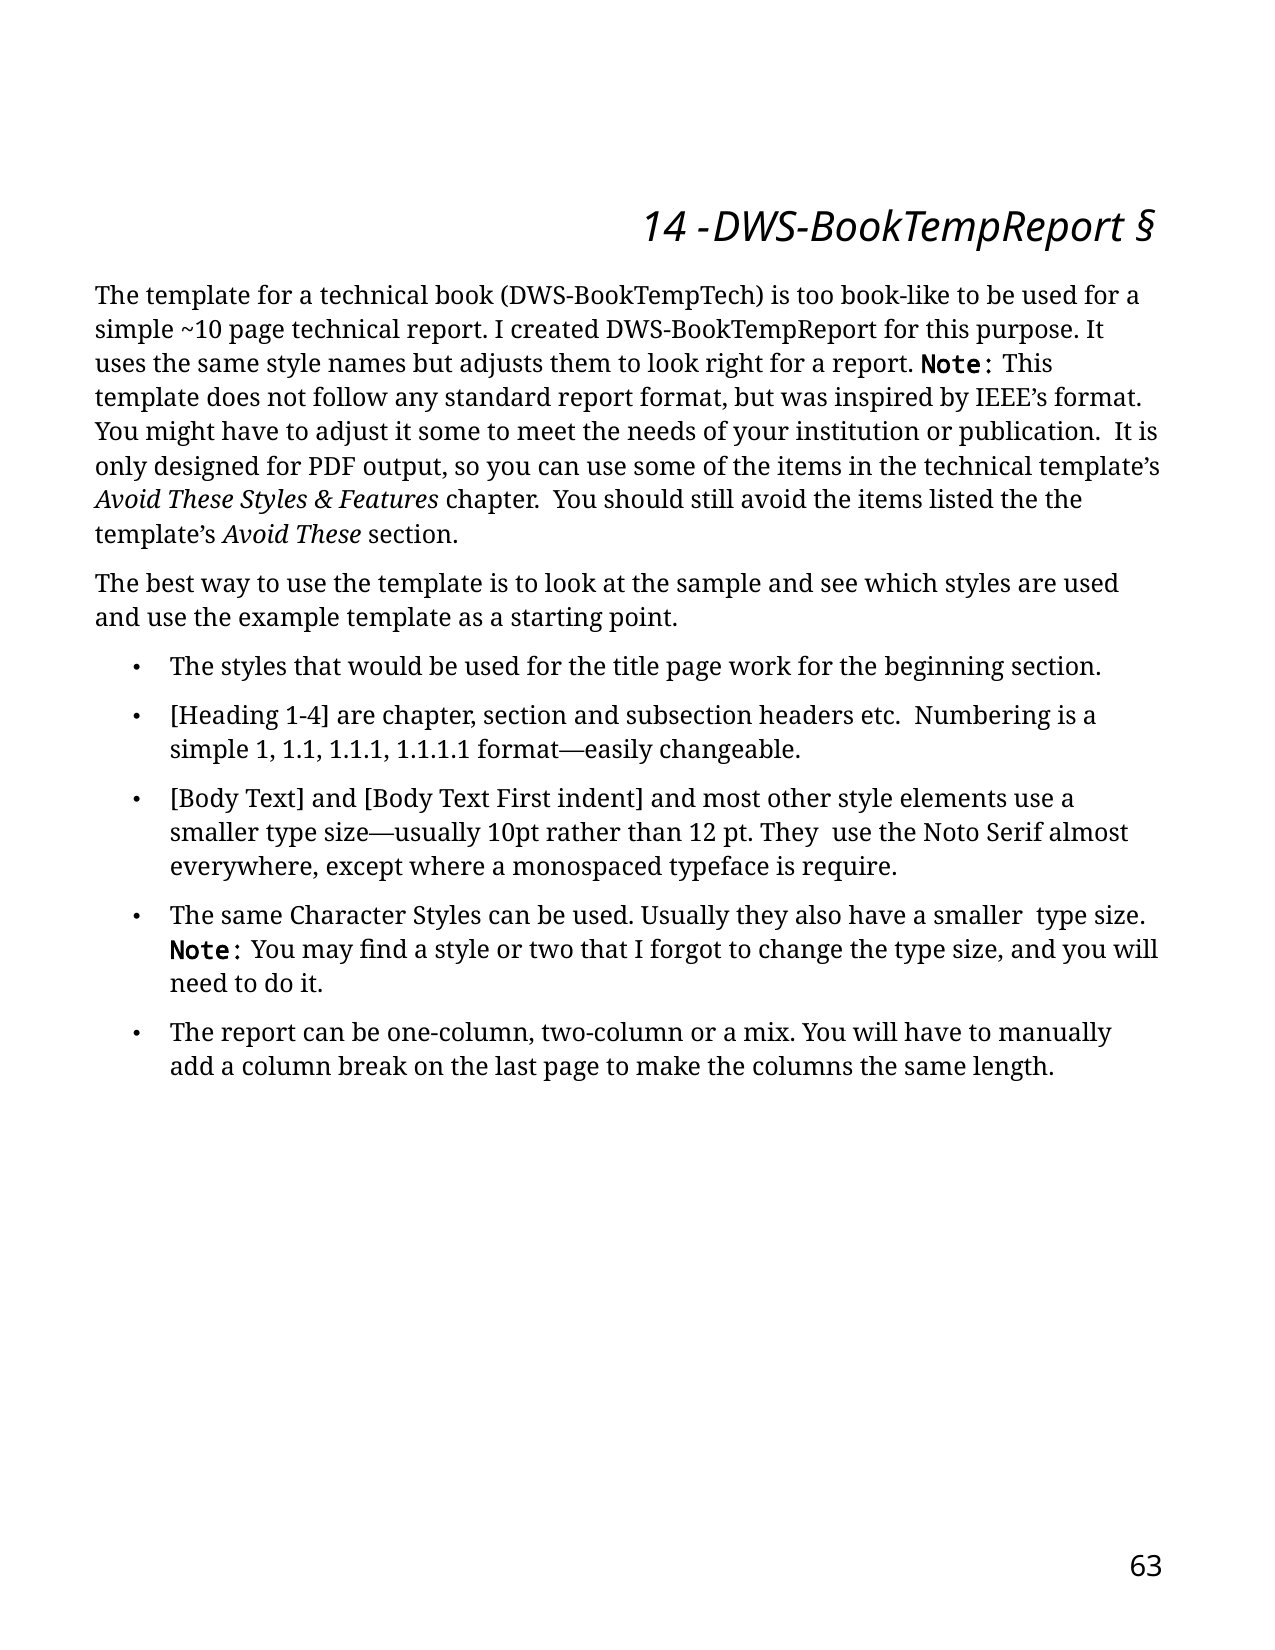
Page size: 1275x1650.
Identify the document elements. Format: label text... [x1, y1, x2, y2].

list [Body Text] and [Body Text First indent] and most other style elements use a smaller type size—usually 10pt rather than 12 pt. They use the Noto Serif almost everywhere, except where a monospaced typeface is require. [132, 781, 1162, 883]
text The best way to use the template is to look at the sample and see which styles are used and use the example template as a starting point. [94, 565, 1162, 633]
list The styles that would be used for the title page work for the beginning section. [132, 648, 1162, 682]
text The template for a technical book (DWS-BookTempTech) is too book-like to be used for a simple ~10 page technical report. I created DWS-BookTempReport for this purpose. It uses the same style names but adjusts them to look right for a report. Note: This template does not follow any standard report format, but was inspired by IEEE’s format. You might have to adjust it some to meet the needs of your institution or publication. It is only designed for PDF output, so you can use some of the items in the technical template’s Avoid These Styles & Features chapter. You should still avoid the items listed the the template’s Avoid These section. [94, 278, 1162, 550]
list The same Character Styles can be used. Usually they also have a smaller type size. Note: You may find a style or two that I forgot to change the type size, and you will need to do it. [132, 898, 1162, 1000]
subtitle DWS-BookTempReport § [94, 194, 1162, 257]
list [Heading 1-4] are chapter, section and subsection headers etc. Numbering is a simple 1, 1.1, 1.1.1, 1.1.1.1 format—easily changeable. [132, 697, 1162, 766]
list The report can be one-column, two-column or a mix. You will have to manually add a column break on the last page to make the columns the same length. [132, 1015, 1162, 1083]
